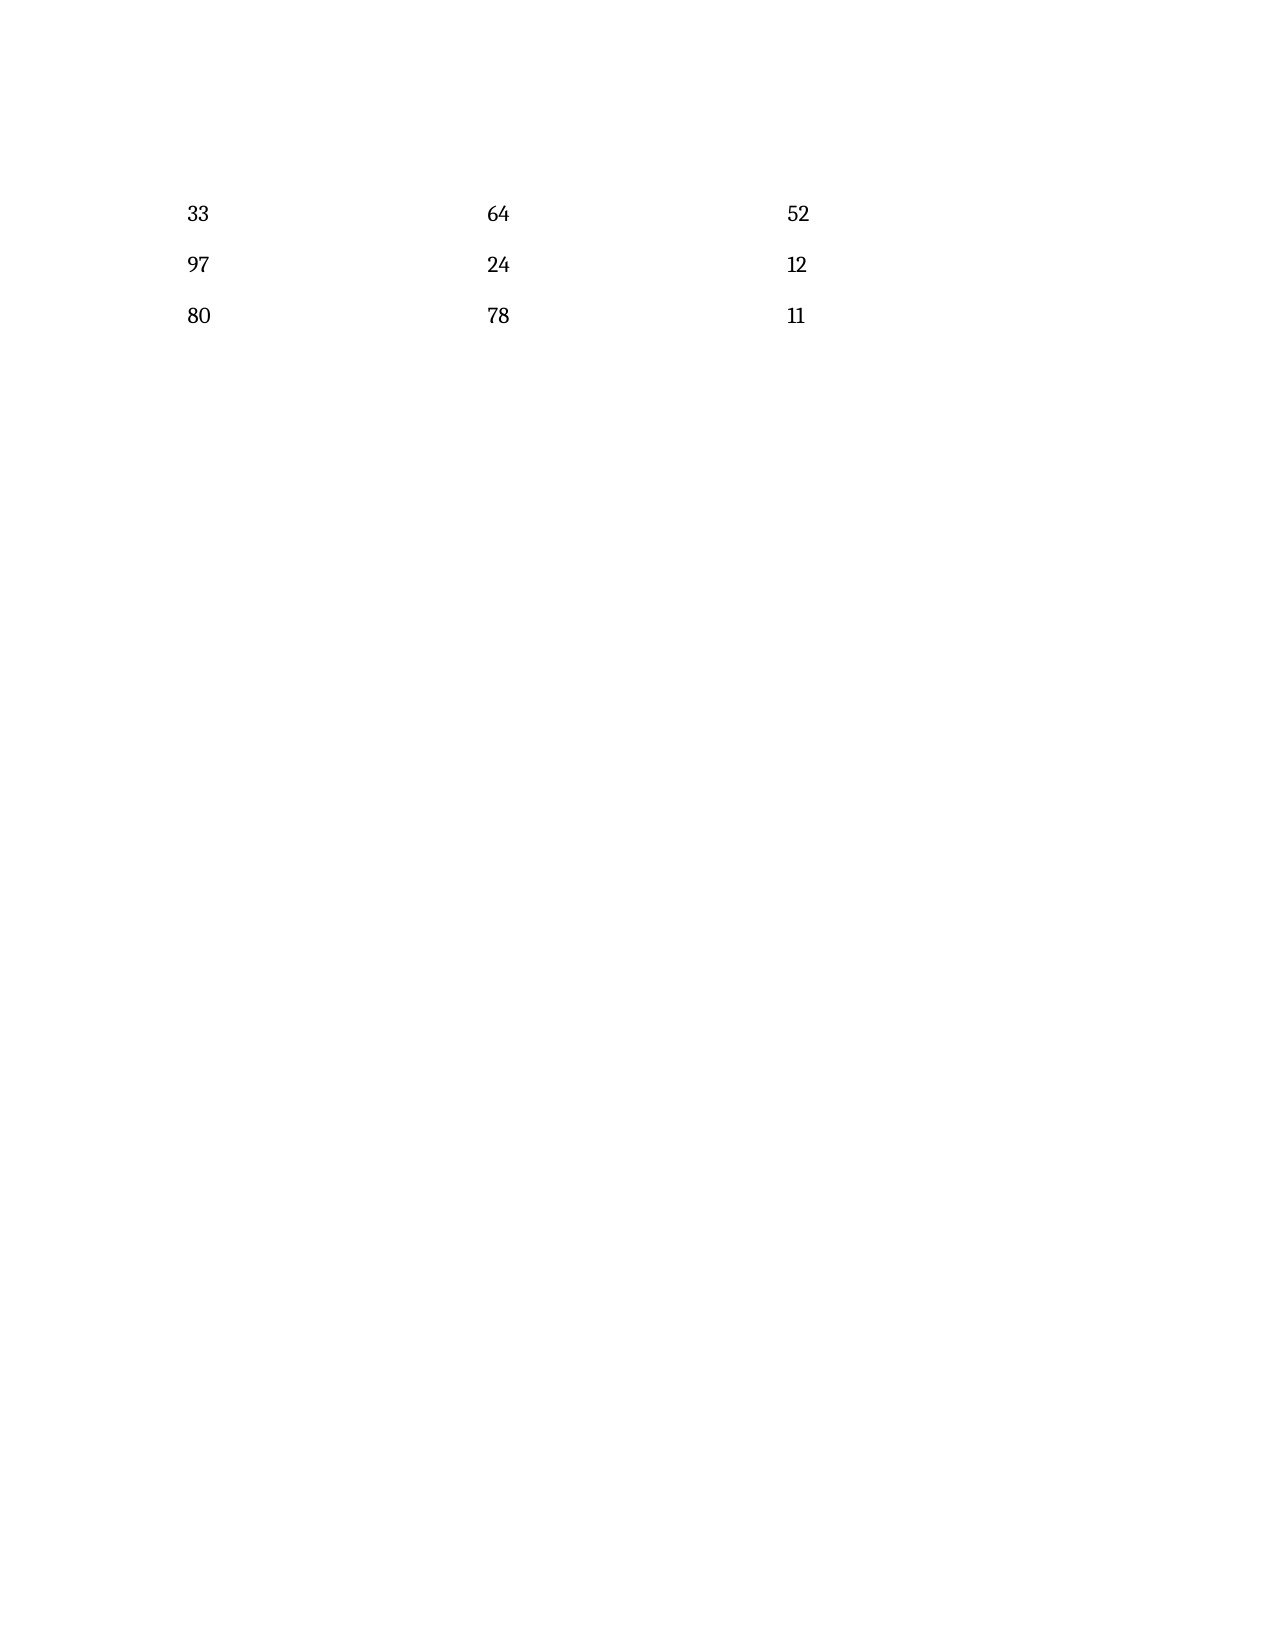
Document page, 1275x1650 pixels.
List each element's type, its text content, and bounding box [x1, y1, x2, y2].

table_header 33 [176, 201, 476, 252]
table_header 64 [476, 201, 776, 252]
table_cell 11 [776, 303, 1076, 354]
table_cell 12 [776, 252, 1076, 303]
table_header 52 [776, 201, 1076, 252]
table_cell 24 [476, 252, 776, 303]
table_cell 80 [176, 303, 476, 354]
table_cell 78 [476, 303, 776, 354]
table_cell 97 [176, 252, 476, 303]
